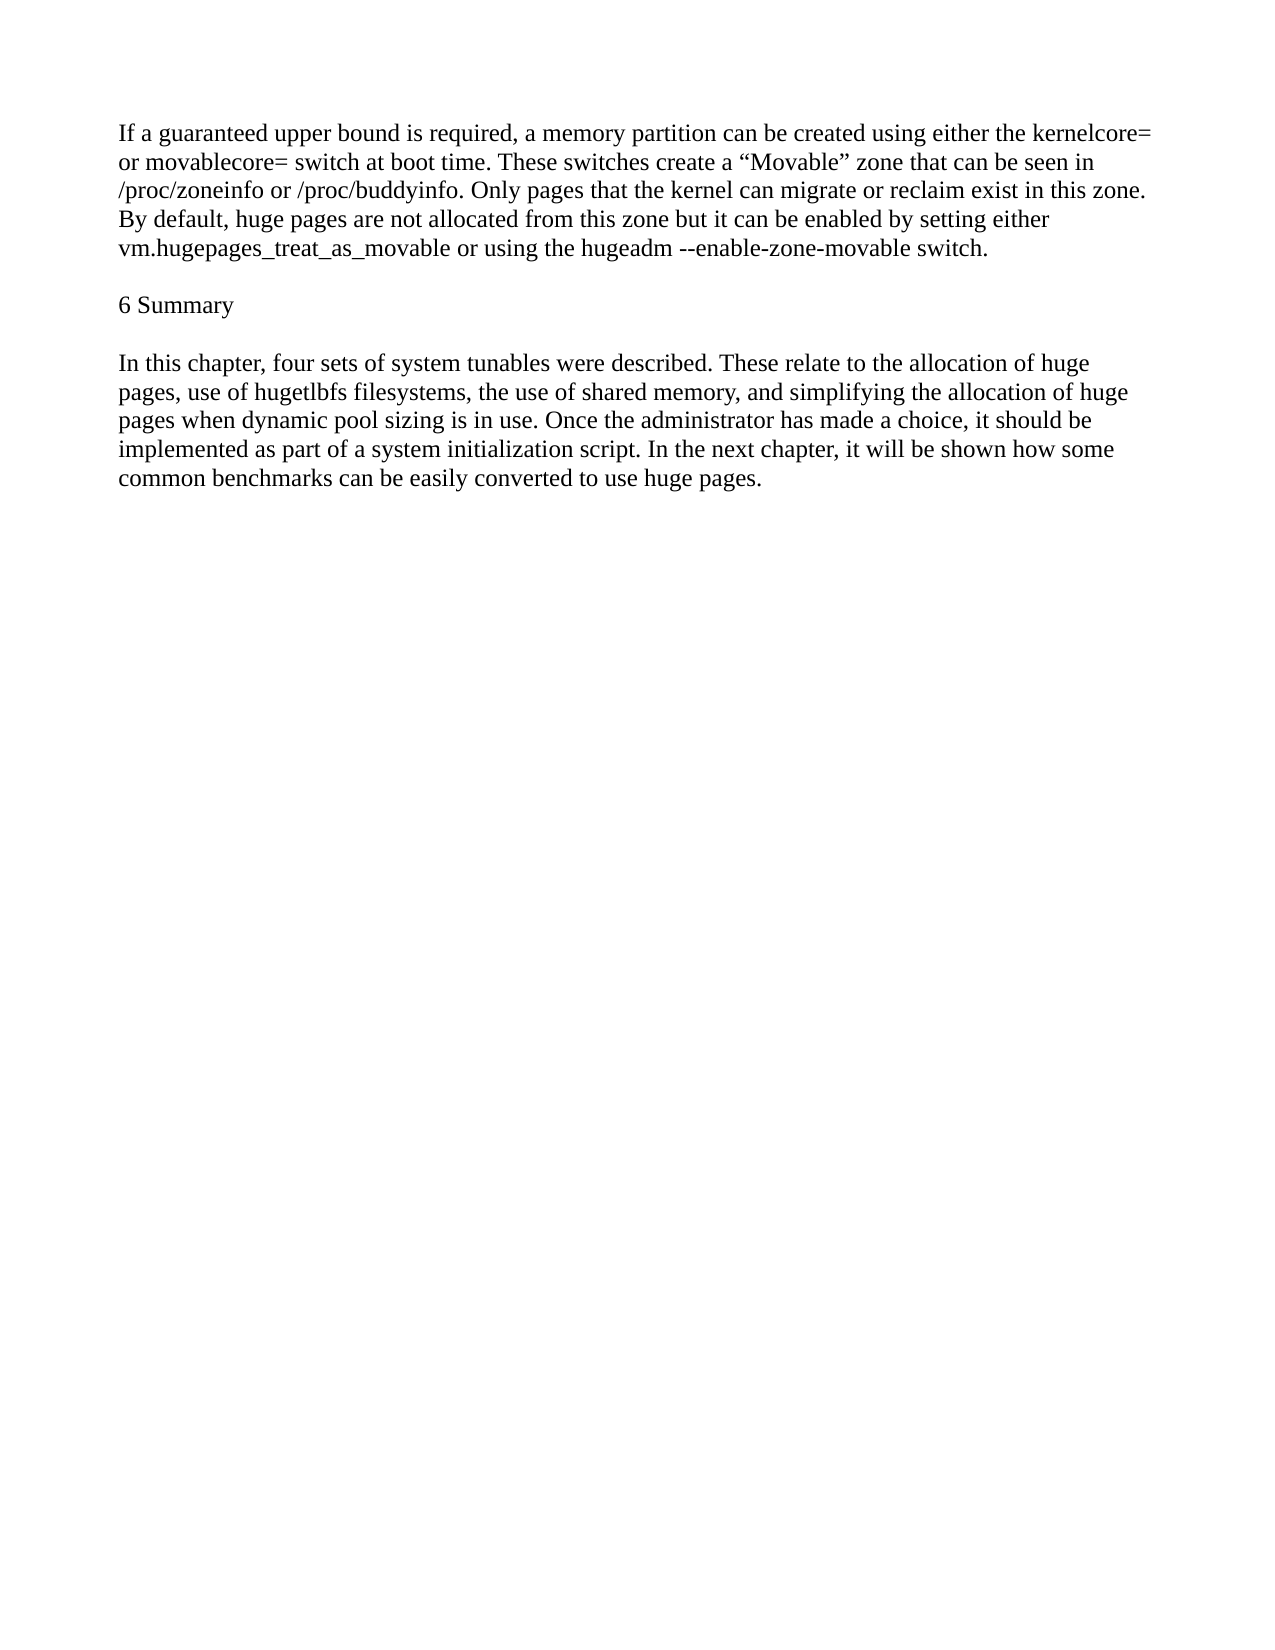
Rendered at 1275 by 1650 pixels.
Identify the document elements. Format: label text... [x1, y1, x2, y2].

text 6 Summary [118, 291, 1157, 319]
text In this chapter, four sets of system tunables were described. These relate to the allocation of huge pages, use of hugetlbfs filesystems, the use of shared memory, and simplifying the allocation of huge pages when dynamic pool sizing is in use. Once the administrator has made a choice, it should be implemented as part of a system initialization script. In the next chapter, it will be shown how some common benchmarks can be easily converted to use huge pages. [118, 348, 1157, 492]
text If a guaranteed upper bound is required, a memory partition can be created using either the kernelcore= or movablecore= switch at boot time. These switches create a “Movable” zone that can be seen in /proc/zoneinfo or /proc/buddyinfo. Only pages that the kernel can migrate or reclaim exist in this zone. By default, huge pages are not allocated from this zone but it can be enabled by setting either vm.hugepages_treat_as_movable or using the hugeadm --enable-zone-movable switch. [118, 118, 1157, 262]
